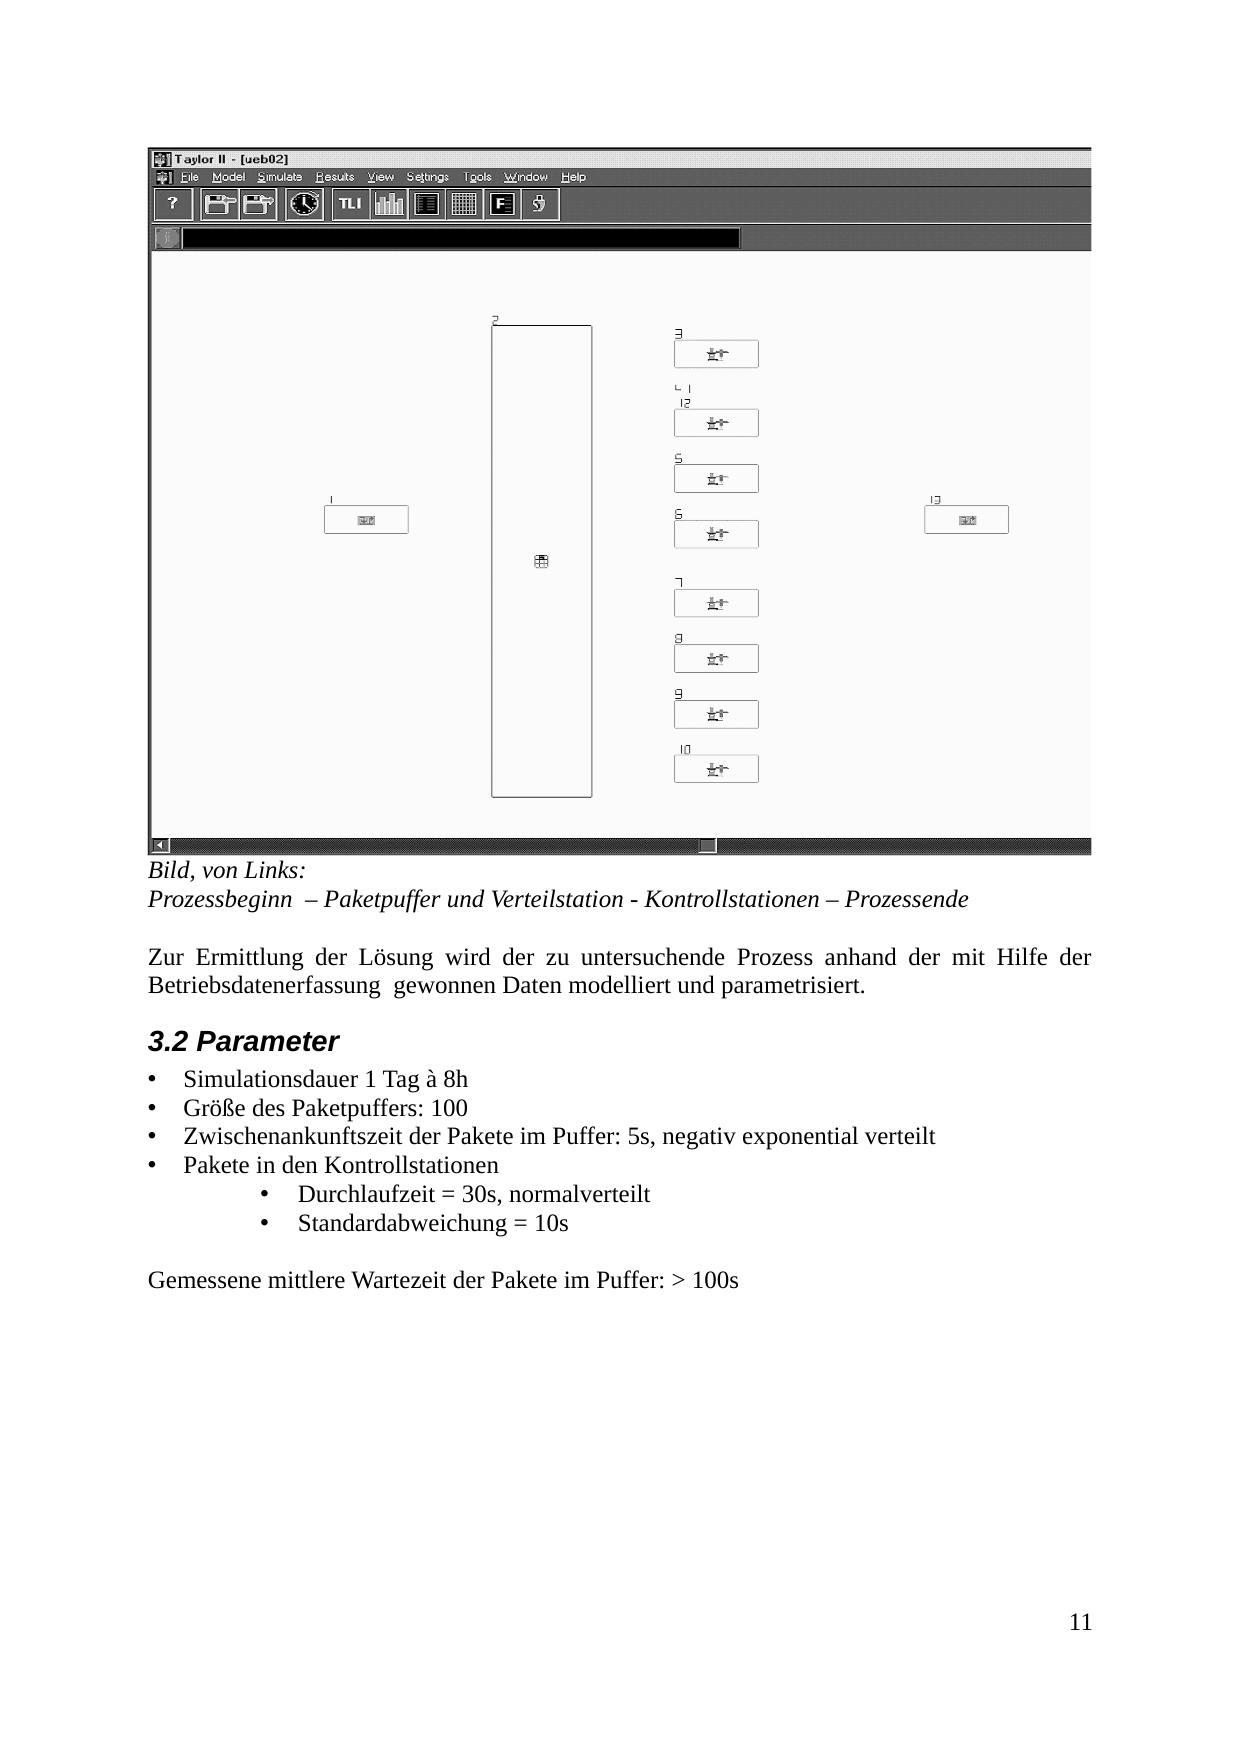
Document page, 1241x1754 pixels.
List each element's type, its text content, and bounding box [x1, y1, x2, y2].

list Standardabweichung = 10s [260, 1208, 1093, 1236]
list Simulationsdauer 1 Tag à 8h [148, 1064, 1093, 1093]
list Zwischenankunftszeit der Pakete im Puffer: 5s, negativ exponential verteilt [148, 1121, 1093, 1150]
text Gemessene mittlere Wartezeit der Pakete im Puffer: > 100s [148, 1265, 1093, 1294]
text Prozessbeginn – Paketpuffer und Verteilstation - Kontrollstationen – Prozessende [148, 884, 1093, 913]
text Zur Ermittlung der Lösung wird der zu untersuchende Prozess anhand der mit Hilfe der Betriebsdatenerfassung gewonnen Daten modelliert und parametrisiert. [148, 942, 1093, 999]
picture [147, 147, 1092, 856]
text Bild, von Links: [148, 855, 1093, 884]
list Durchlaufzeit = 30s, normalverteilt [260, 1179, 1093, 1208]
list Pakete in den Kontrollstationen [148, 1150, 1093, 1179]
list Größe des Paketpuffers: 100 [148, 1093, 1093, 1121]
subtitle 3.2 Parameter [148, 1024, 1093, 1058]
